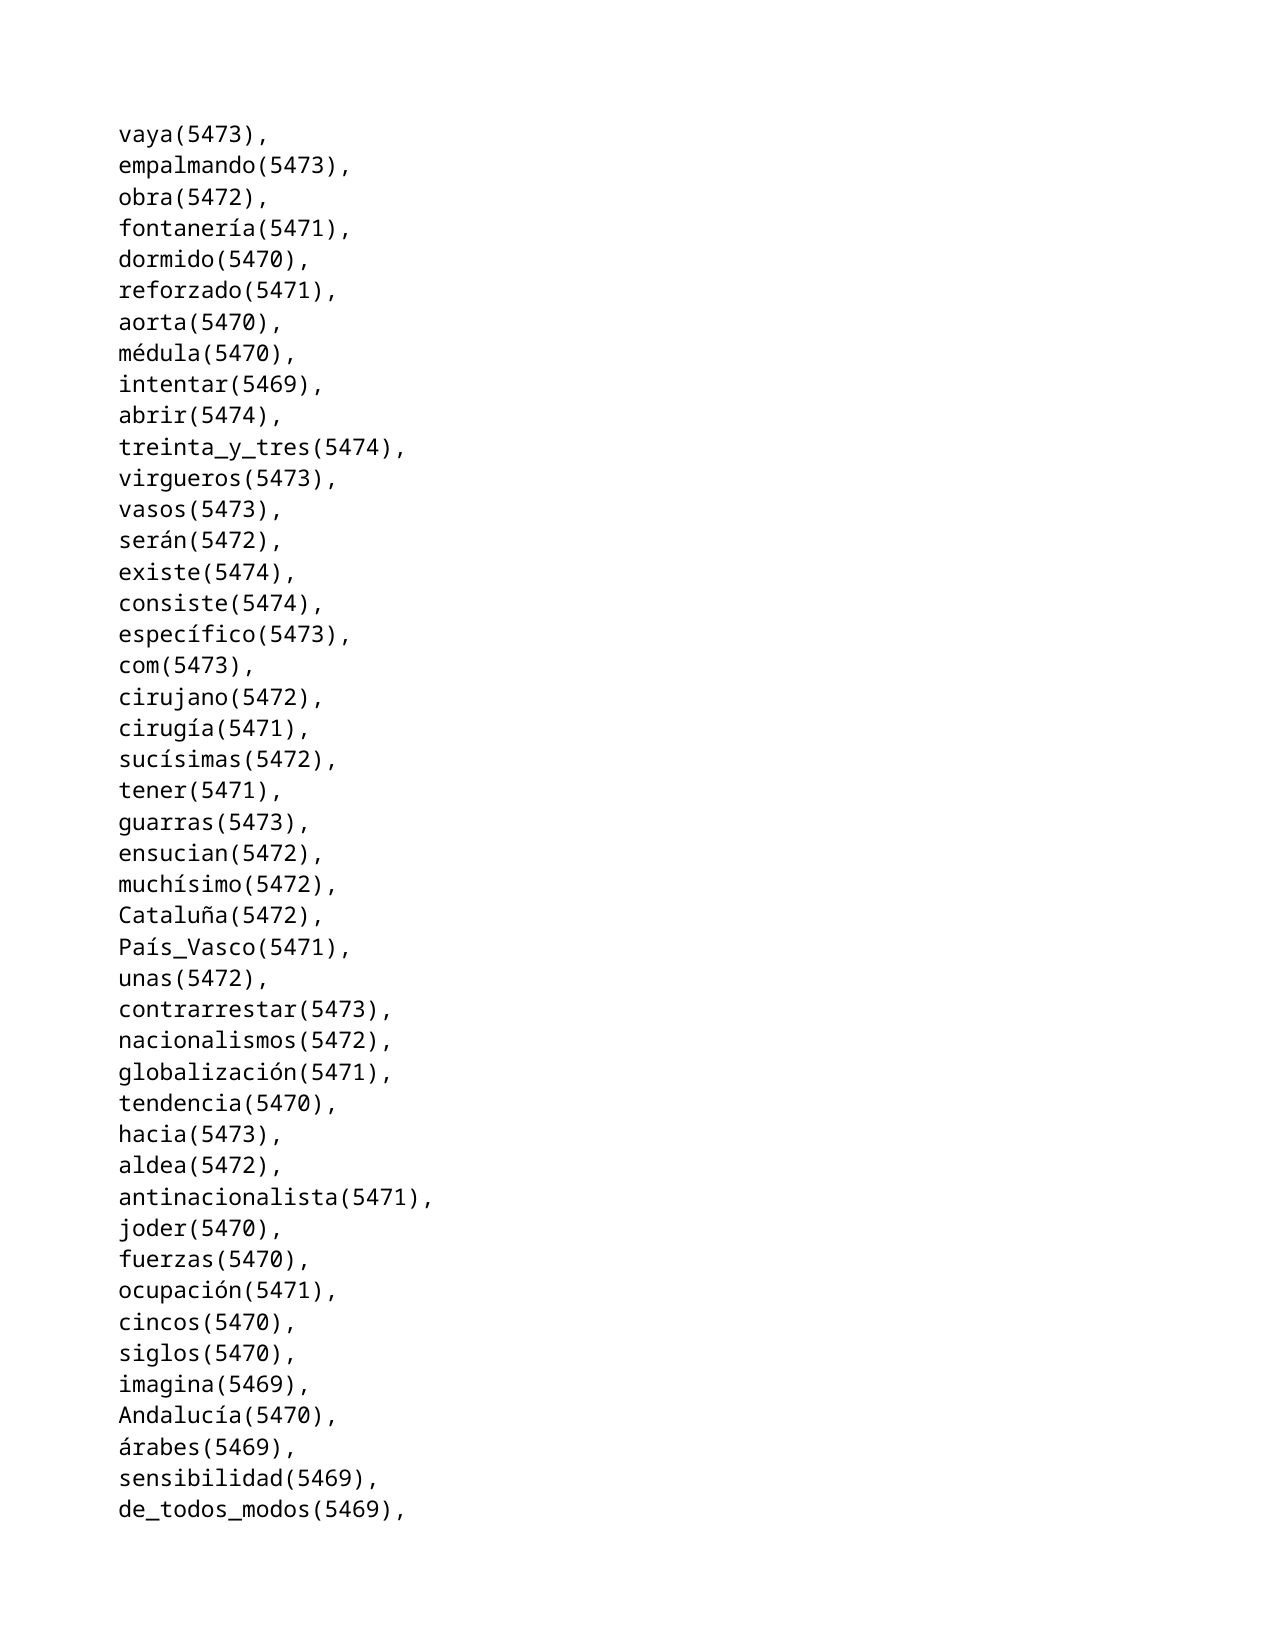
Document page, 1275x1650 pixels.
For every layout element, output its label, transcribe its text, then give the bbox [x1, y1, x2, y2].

text específico(5473), [118, 618, 1157, 649]
text árabes(5469), [118, 1431, 1157, 1462]
text aorta(5470), [118, 306, 1157, 337]
text serán(5472), [118, 524, 1157, 556]
text joder(5470), [118, 1212, 1157, 1243]
text com(5473), [118, 649, 1157, 681]
text vasos(5473), [118, 493, 1157, 524]
text dormido(5470), [118, 243, 1157, 274]
text de_todos_modos(5469), [118, 1493, 1157, 1524]
text obra(5472), [118, 181, 1157, 212]
text ocupación(5471), [118, 1274, 1157, 1306]
text País_Vasco(5471), [118, 931, 1157, 962]
text antinacionalista(5471), [118, 1181, 1157, 1212]
text empalmando(5473), [118, 149, 1157, 181]
text guarras(5473), [118, 806, 1157, 837]
text treinta_y_tres(5474), [118, 431, 1157, 462]
text tendencia(5470), [118, 1087, 1157, 1118]
text cincos(5470), [118, 1306, 1157, 1337]
text nacionalismos(5472), [118, 1024, 1157, 1056]
text unas(5472), [118, 962, 1157, 993]
text fontanería(5471), [118, 212, 1157, 243]
text sucísimas(5472), [118, 743, 1157, 774]
text vaya(5473), [118, 118, 1157, 149]
text aldea(5472), [118, 1149, 1157, 1181]
text cirugía(5471), [118, 712, 1157, 743]
text existe(5474), [118, 556, 1157, 587]
text ensucian(5472), [118, 837, 1157, 868]
text abrir(5474), [118, 399, 1157, 431]
text contrarrestar(5473), [118, 993, 1157, 1024]
text Andalucía(5470), [118, 1399, 1157, 1431]
text muchísimo(5472), [118, 868, 1157, 899]
text cirujano(5472), [118, 681, 1157, 712]
text imagina(5469), [118, 1368, 1157, 1399]
text siglos(5470), [118, 1337, 1157, 1368]
text globalización(5471), [118, 1056, 1157, 1087]
text consiste(5474), [118, 587, 1157, 618]
text sensibilidad(5469), [118, 1462, 1157, 1493]
text hacia(5473), [118, 1118, 1157, 1149]
text tener(5471), [118, 774, 1157, 806]
text Cataluña(5472), [118, 899, 1157, 931]
text médula(5470), [118, 337, 1157, 368]
text virgueros(5473), [118, 462, 1157, 493]
text intentar(5469), [118, 368, 1157, 399]
text reforzado(5471), [118, 274, 1157, 306]
text fuerzas(5470), [118, 1243, 1157, 1274]
